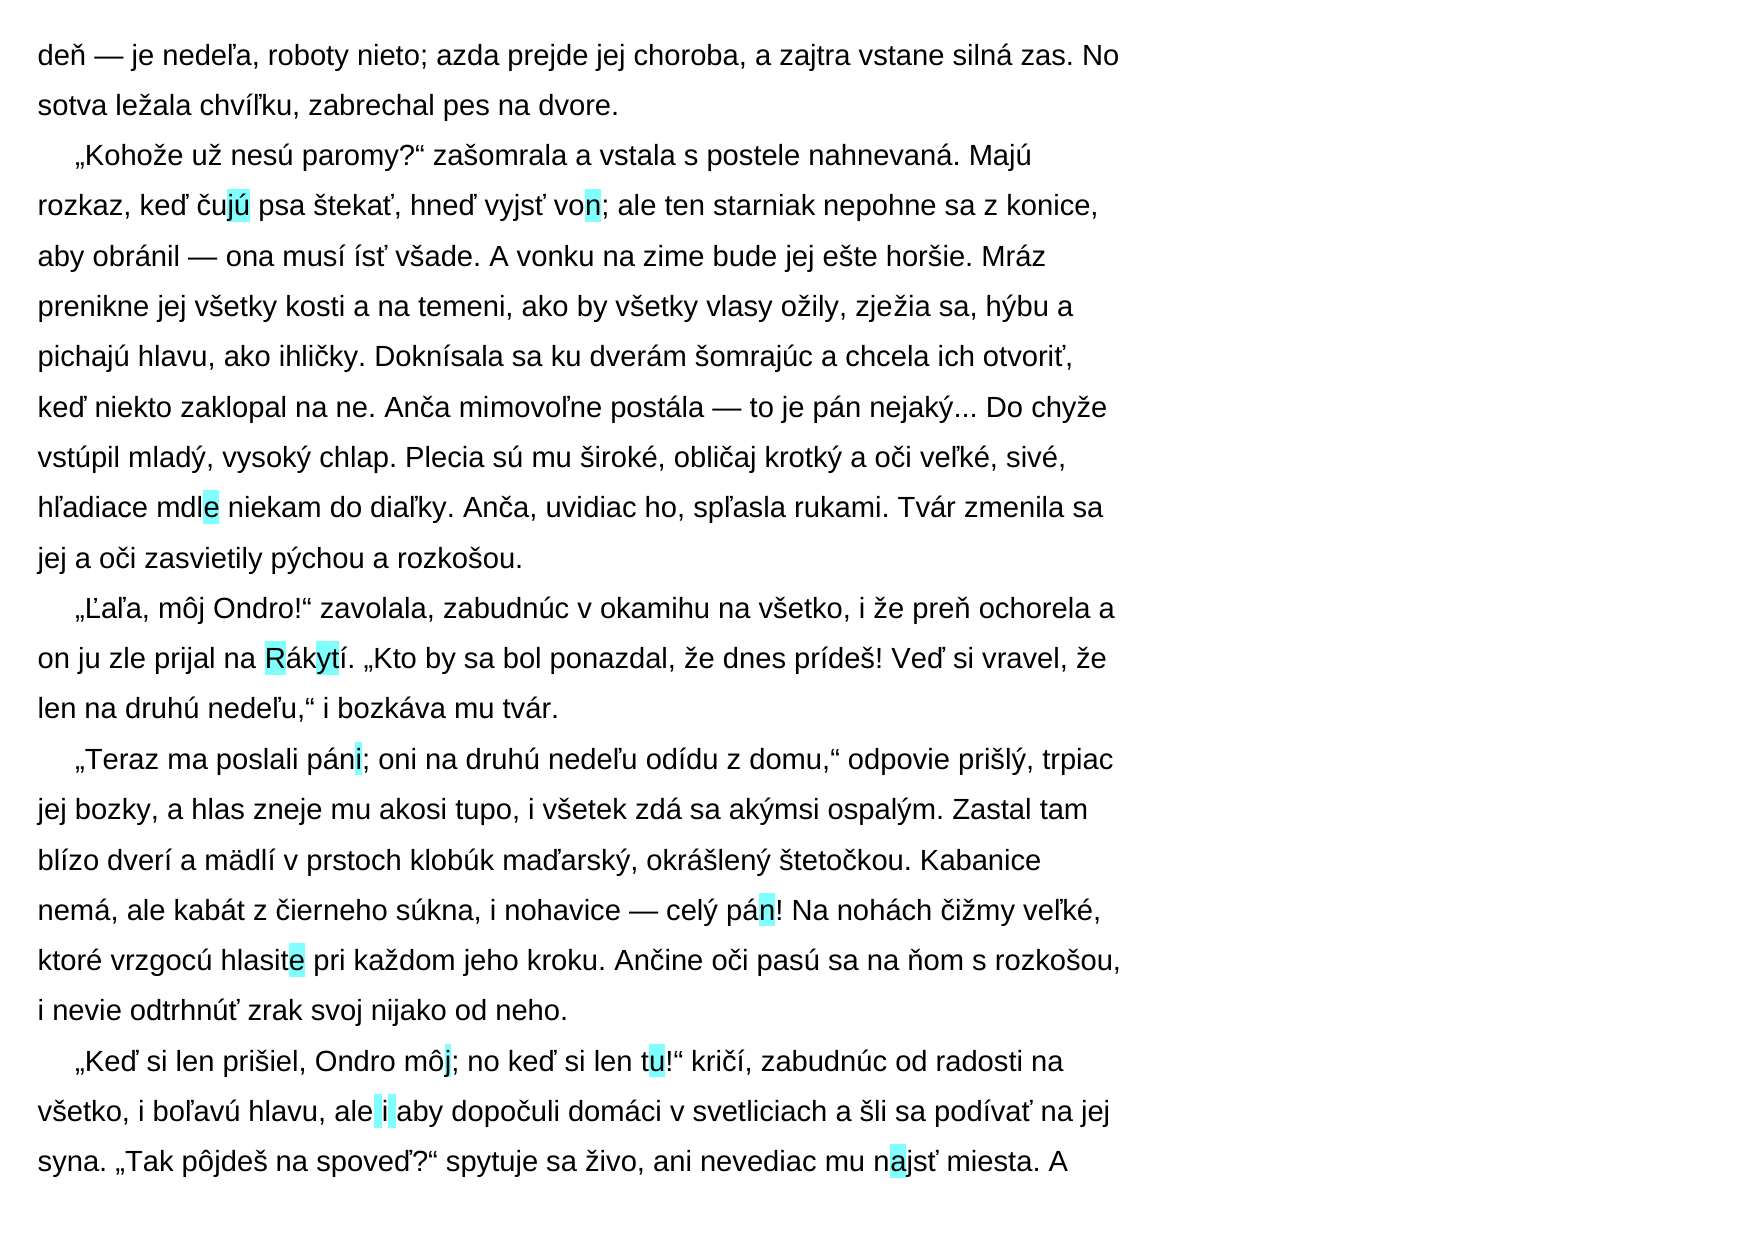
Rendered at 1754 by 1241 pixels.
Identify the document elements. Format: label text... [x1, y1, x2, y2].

text „Ľaľa, môj Ondro!“ zavolala, zabudnúc v okamihu na všetko, i že preň ochorela a on ju zle prijal na Rákytí. „Kto by sa bol ponazdal, že dnes prídeš! Veď si vravel, že len na druhú nedeľu,“ i bozkáva mu tvár. [37, 591, 1130, 725]
text „Keď si len prišiel, Ondro môj; no keď si len tu!“ kričí, zabudnúc od radosti na všetko, i boľavú hlavu, ale i aby dopočuli domáci v svet­liciach a šli sa podívať na jej syna. „Tak pô­jdeš na spoveď?“ spytuje sa živo, ani nevediac mu najsť miesta. A [37, 1044, 1130, 1178]
text „Teraz ma poslali páni; oni na druhú nedeľu odídu z domu,“ odpovie prišlý, trpiac jej bozky, a hlas zneje mu akosi tupo, i všetek zdá sa akýmsi ospalým. Zastal tam blízo dverí a mädlí v prstoch klobúk maďarský, okrášlený štetočkou. Kabanice nemá, ale kabát z čier­neho súkna, i nohavice — celý pán! Na no­hách čižmy veľké, ktoré vrzgocú hlasite pri každom jeho kroku. Ančine oči pasú sa na ňom s rozkošou, i nevie odtrhnúť zrak svoj nijako od neho. [37, 742, 1130, 1027]
text deň — je nedeľa, roboty nieto; azda prejde jej choroba, a zajtra vstane silná zas. No sotva ležala chvíľku, zabrechal pes na dvore. [37, 37, 1130, 121]
text „Kohože už nesú paromy?“ zašomrala a vstala s postele nahnevaná. Majú rozkaz, keď čujú psa štekať, hneď vyjsť von; ale ten star­niak nepohne sa z konice, aby obránil — ona musí ísť všade. A vonku na zime bude jej ešte horšie. Mráz prenikne jej všetky kosti a na temeni, ako by všetky vlasy ožily, zje­žia sa, hýbu a pichajú hlavu, ako ihličky. Doknísala sa ku dverám šomrajúc a chcela ich otvoriť, keď niekto zaklopal na ne. Anča mi­movoľne postála — to je pán nejaký... Do chyže vstúpil mladý, vysoký chlap. Plecia sú mu široké, obličaj krotký a oči veľké, sivé, hľadiace mdle niekam do diaľky. Anča, uvi­diac ho, spľasla rukami. Tvár zmenila sa jej a oči zasvietily pýchou a rozkošou. [37, 138, 1130, 574]
